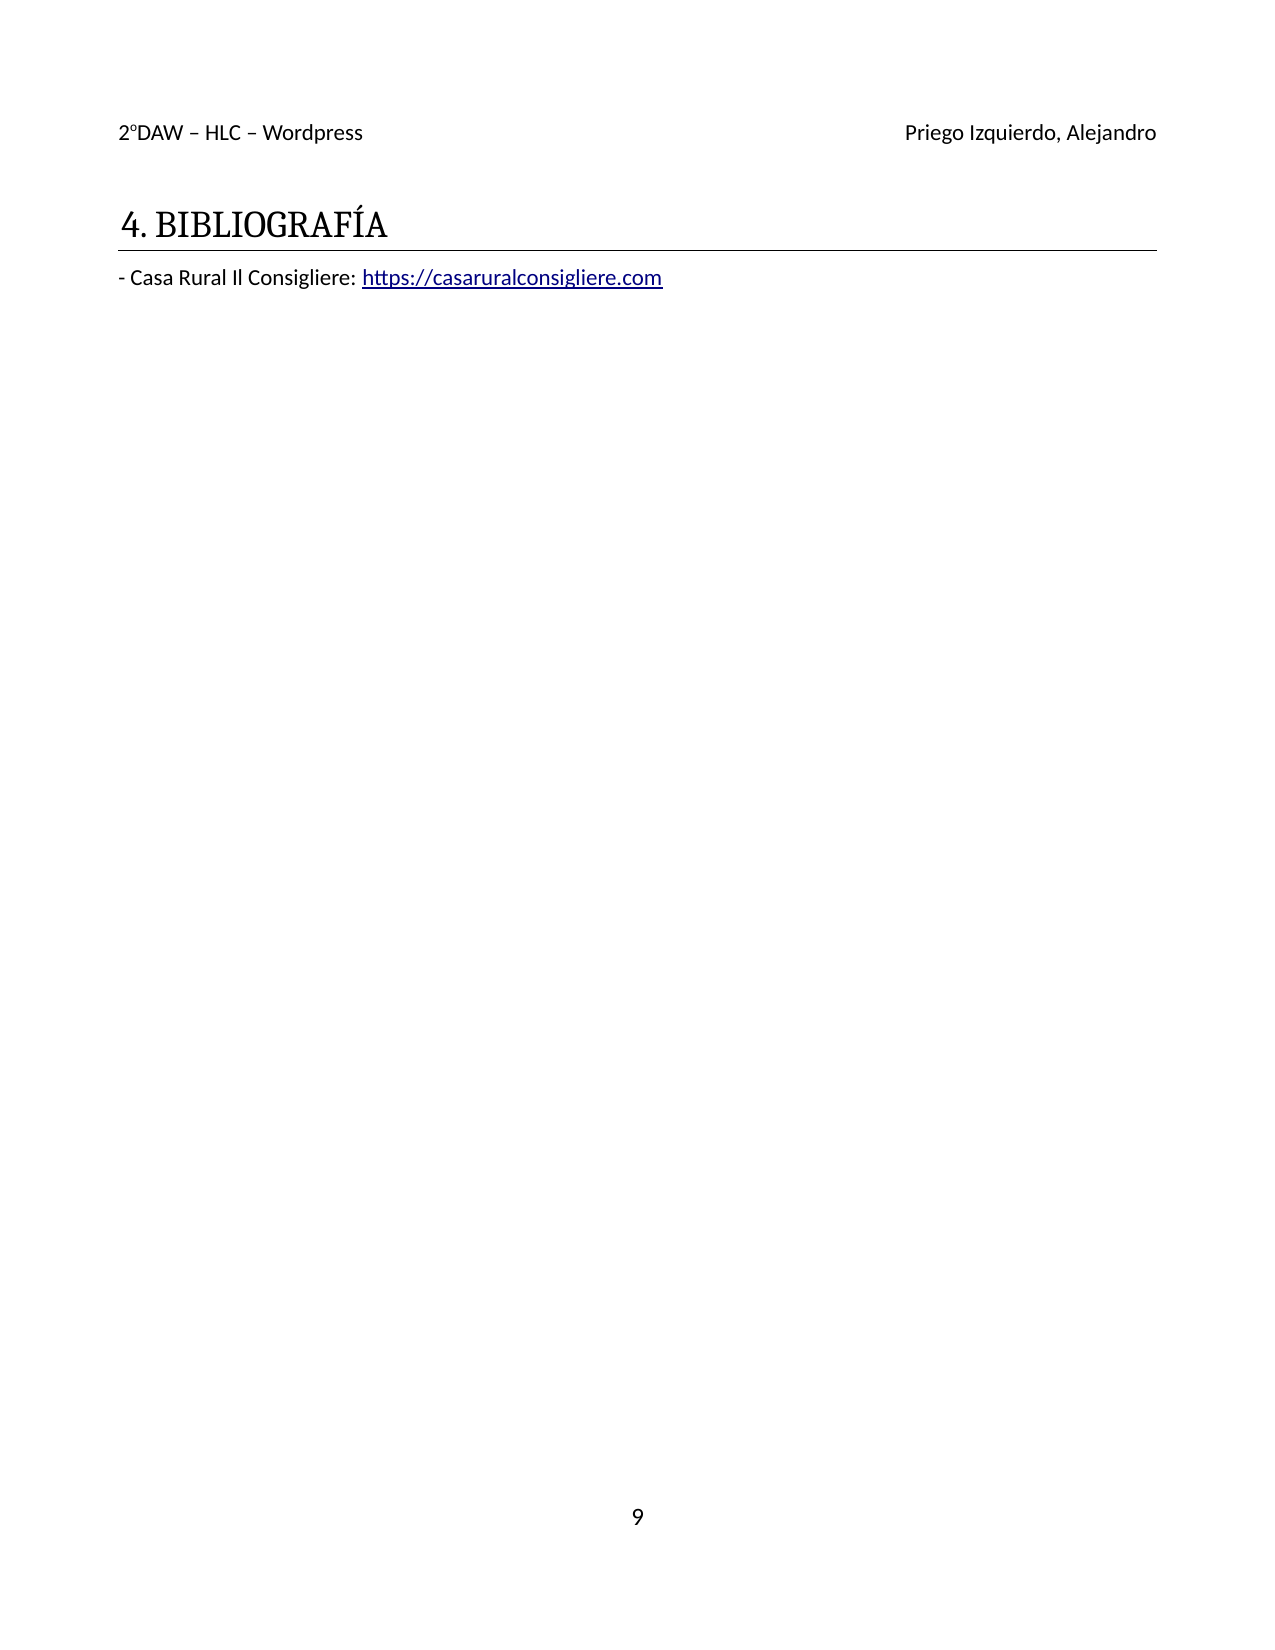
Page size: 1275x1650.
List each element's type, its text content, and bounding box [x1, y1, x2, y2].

subtitle 4. Bibliografía [118, 201, 1157, 250]
text - Casa Rural Il Consigliere: https://casaruralconsigliere.com [118, 263, 1157, 291]
